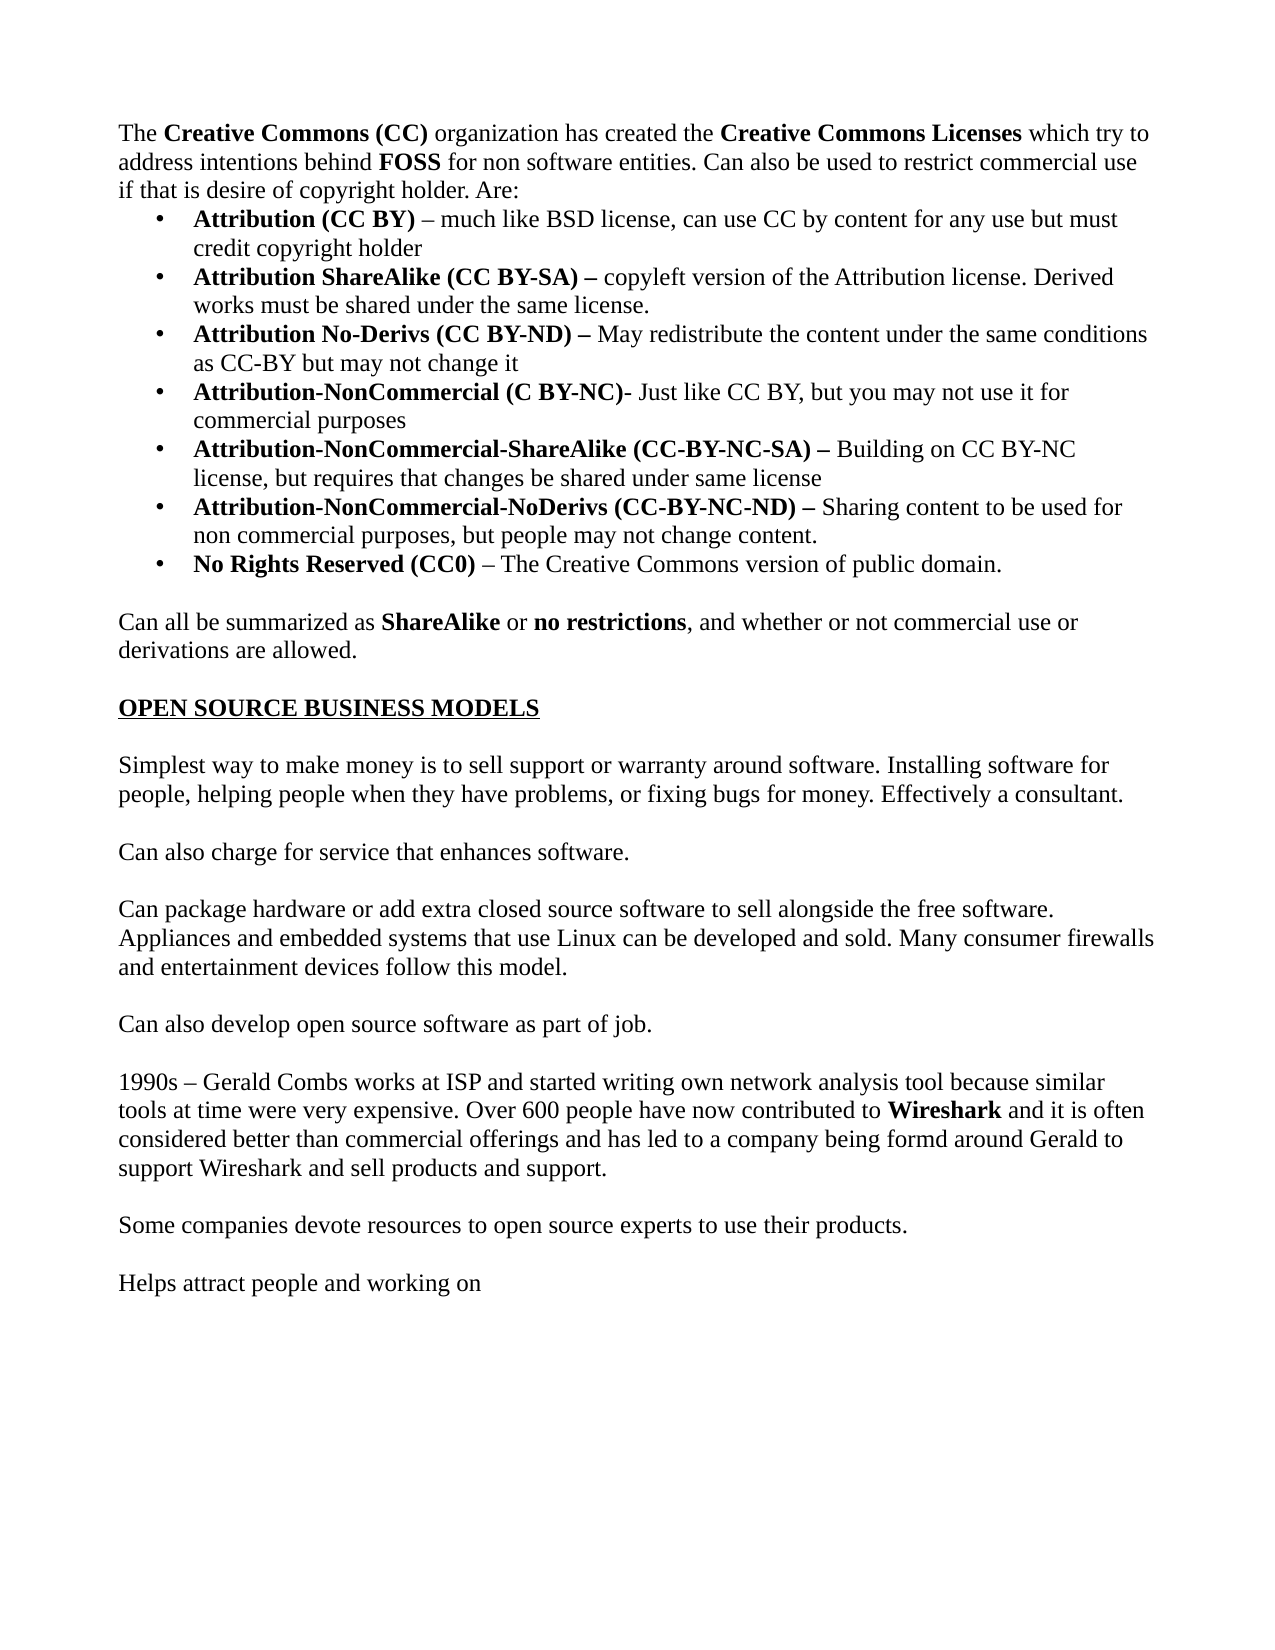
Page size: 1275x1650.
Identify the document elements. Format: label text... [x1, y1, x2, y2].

text Can also charge for service that enhances software. [118, 837, 1157, 866]
text Simplest way to make money is to sell support or warranty around software. Installing software for people, helping people when they have problems, or fixing bugs for money. Effectively a consultant. [118, 751, 1157, 808]
text Some companies devote resources to open source experts to use their products. [118, 1211, 1157, 1239]
text Can package hardware or add extra closed source software to sell alongside the free software. Appliances and embedded systems that use Linux can be developed and sold. Many consumer firewalls and entertainment devices follow this model. [118, 894, 1157, 981]
text Can also develop open source software as part of job. [118, 1009, 1157, 1038]
list Attribution (CC BY) – much like BSD license, can use CC by content for any use but must credit copyright holder [156, 204, 1157, 262]
text Can all be summarized as ShareAlike or no restrictions, and whether or not commercial use or derivations are allowed. [118, 607, 1157, 664]
list Attribution-NonCommercial-NoDerivs (CC-BY-NC-ND) – Sharing content to be used for non commercial purposes, but people may not change content. [156, 492, 1157, 549]
text Helps attract people and working on [118, 1268, 1157, 1297]
list Attribution-NonCommercial (C BY-NC)- Just like CC BY, but you may not use it for commercial purposes [156, 377, 1157, 434]
list No Rights Reserved (CC0) – The Creative Commons version of public domain. [156, 549, 1157, 578]
list Attribution ShareAlike (CC BY-SA) – copyleft version of the Attribution license. Derived works must be shared under the same license. [156, 262, 1157, 319]
text 1990s – Gerald Combs works at ISP and started writing own network analysis tool because similar tools at time were very expensive. Over 600 people have now contributed to Wireshark and it is often considered better than commercial offerings and has led to a company being formd around Gerald to support Wireshark and sell products and support. [118, 1067, 1157, 1182]
list Attribution No-Derivs (CC BY-ND) – May redistribute the content under the same conditions as CC-BY but may not change it [156, 319, 1157, 377]
list Attribution-NonCommercial-ShareAlike (CC-BY-NC-SA) – Building on CC BY-NC license, but requires that changes be shared under same license [156, 434, 1157, 492]
text OPEN SOURCE BUSINESS MODELS [118, 693, 1157, 722]
text The Creative Commons (CC) organization has created the Creative Commons Licenses which try to address intentions behind FOSS for non software entities. Can also be used to restrict commercial use if that is desire of copyright holder. Are: [118, 118, 1157, 204]
